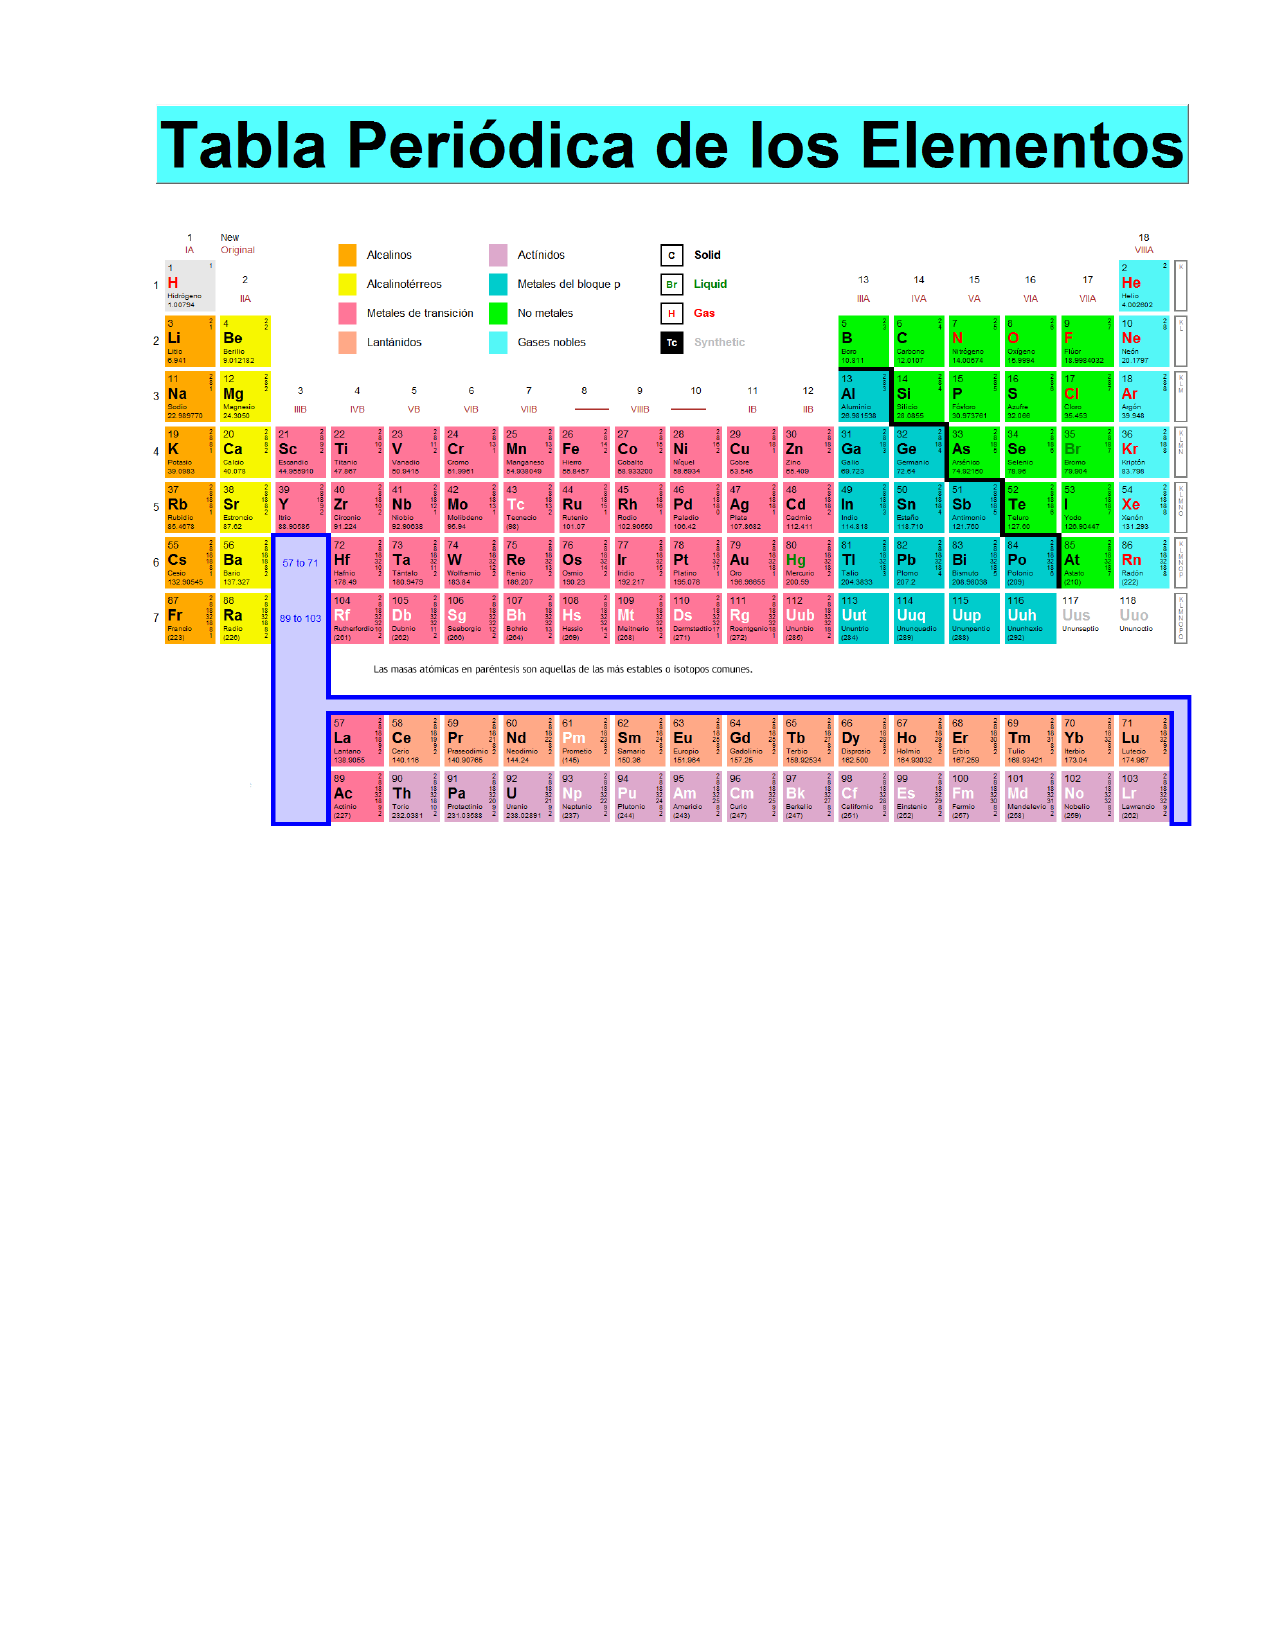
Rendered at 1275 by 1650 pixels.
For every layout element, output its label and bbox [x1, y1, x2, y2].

picture [152, 104, 1192, 866]
